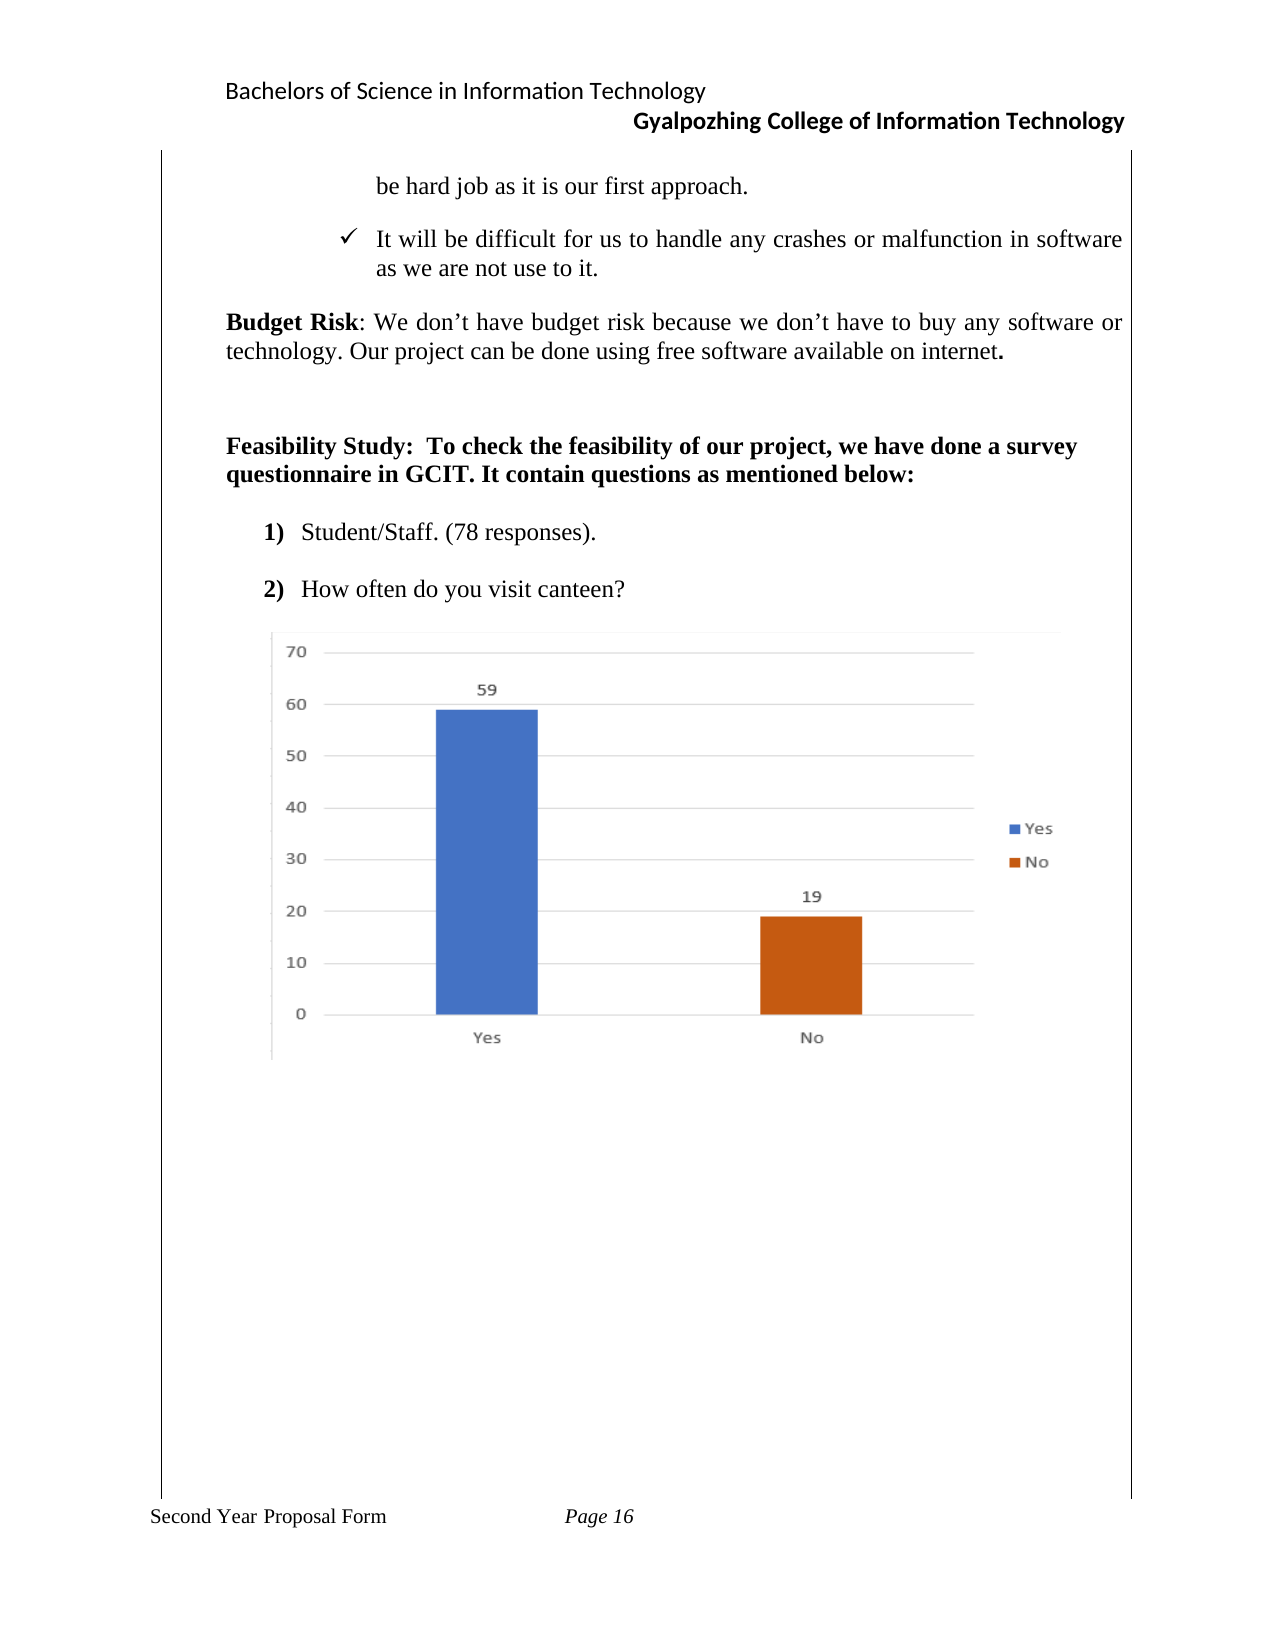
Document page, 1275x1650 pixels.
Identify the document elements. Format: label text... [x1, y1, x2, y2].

table_cell Timing risk: Developing the application within the given time frame would be a difficult task for us as Our project time period is less. Being this our first attempt in developing an android application completing as per schedule will be difficult. We will not be able to achieve our goal due to external college activities. Technical risk: Risk associated with the software development. Some of the technical risk are as follows. Learning how to use software and other sophisticated hardware tools will be hard job as it is our first approach. It will be difficult for us to handle any crashes or malfunction in software as we are not use to it. Budget Risk: We don’t have budget risk because we don’t have to buy any software or technology. Our project can be done using free software available on internet. Feasibility Study: To check the feasibility of our project, we have done a survey questionnaire in GCIT. It contain questions as mentioned below: Student/Staff. (78 responses). How often do you visit canteen? Do you have credit account in the canteen? Have you encountered some mistakes in checking the amount in your credit account in canteen? Will you prefer digital credit book to keep track of your credit in the canteen? After the questionnaire had been collected and tabulated, the weighted mean result shows that it will be feasible to develop this application for the college canteen. [162, 150, 1131, 1499]
picture [270, 632, 1061, 1060]
